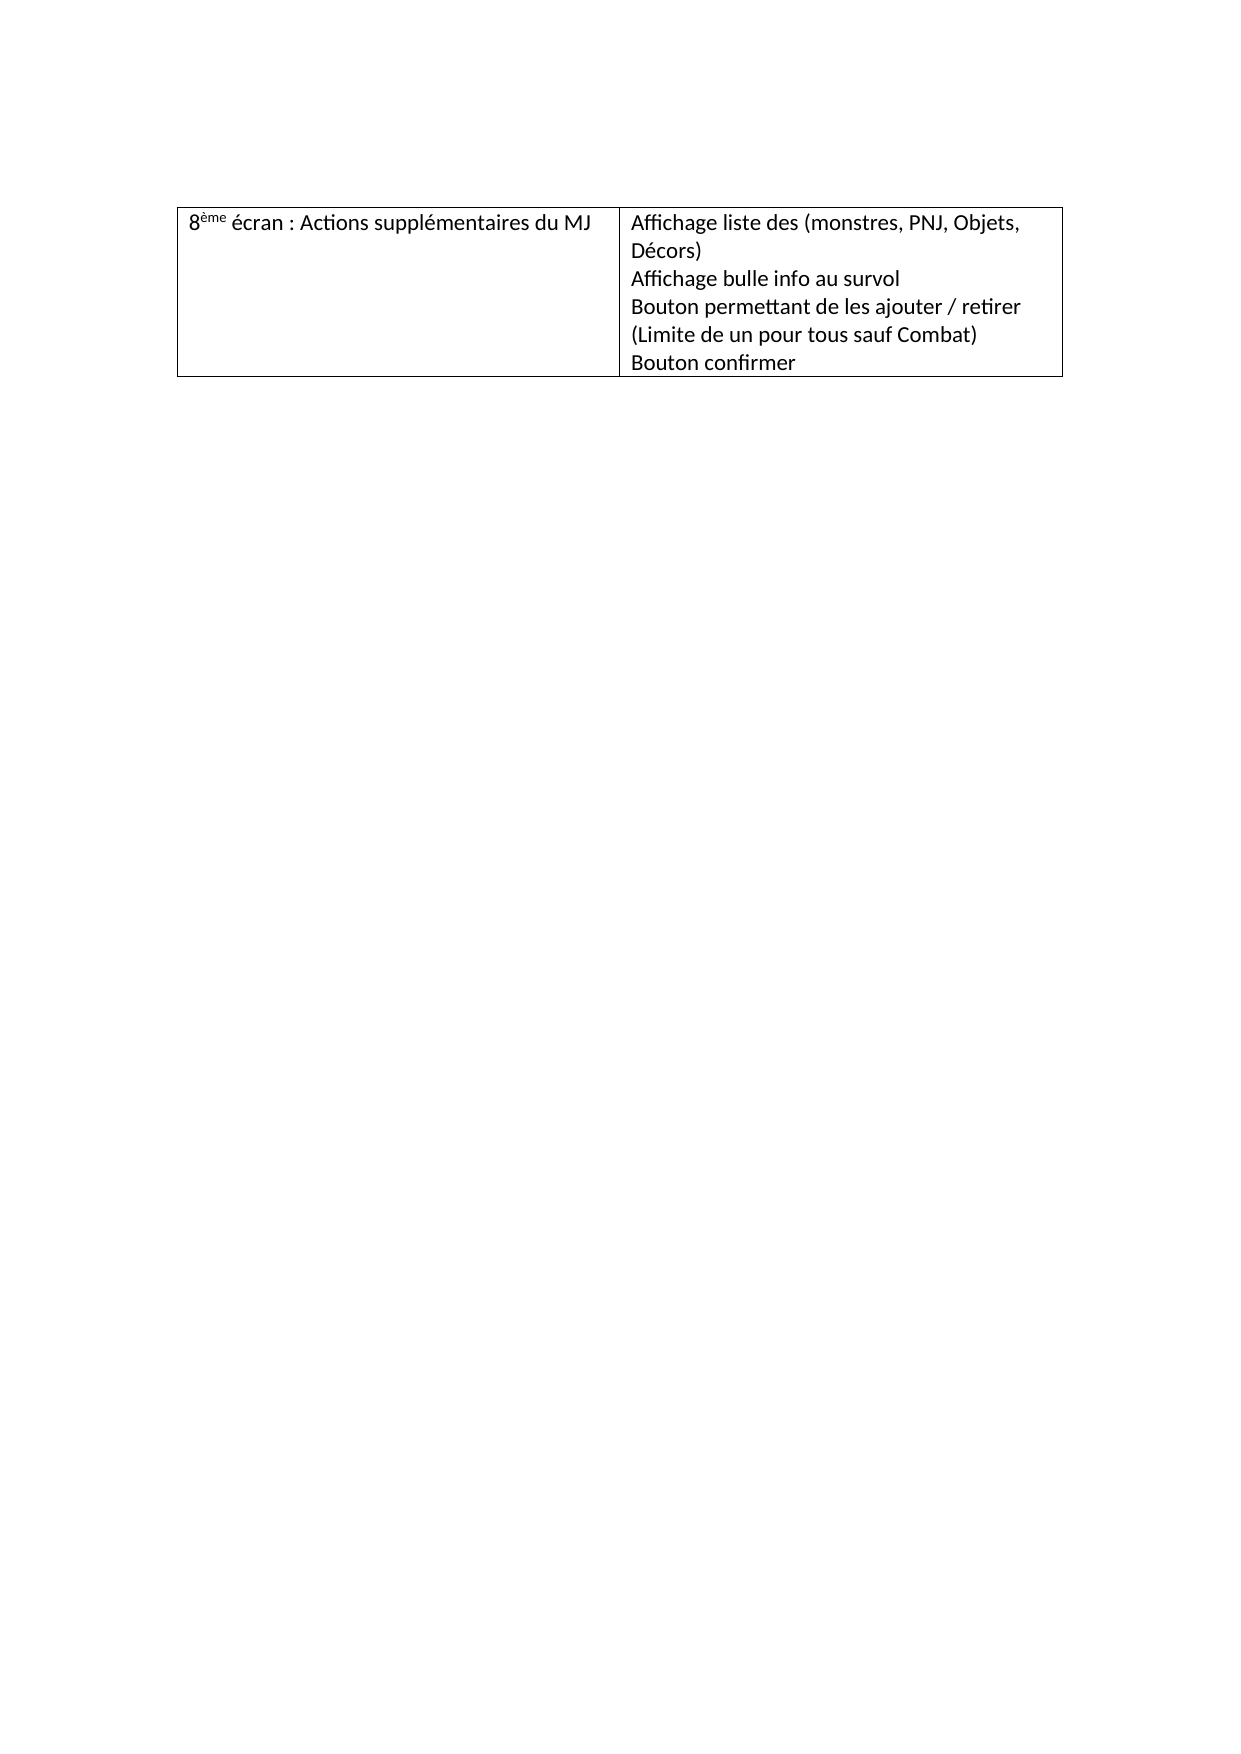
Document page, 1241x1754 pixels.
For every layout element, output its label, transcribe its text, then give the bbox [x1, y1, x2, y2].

table_cell Affichage liste des (monstres, PNJ, Objets, Décors) Affichage bulle info au survol Bouton permettant de les ajouter / retirer (Limite de un pour tous sauf Combat) Bouton confirmer [620, 208, 1062, 376]
table_cell 8ème écran : Actions supplémentaires du MJ [178, 208, 619, 376]
